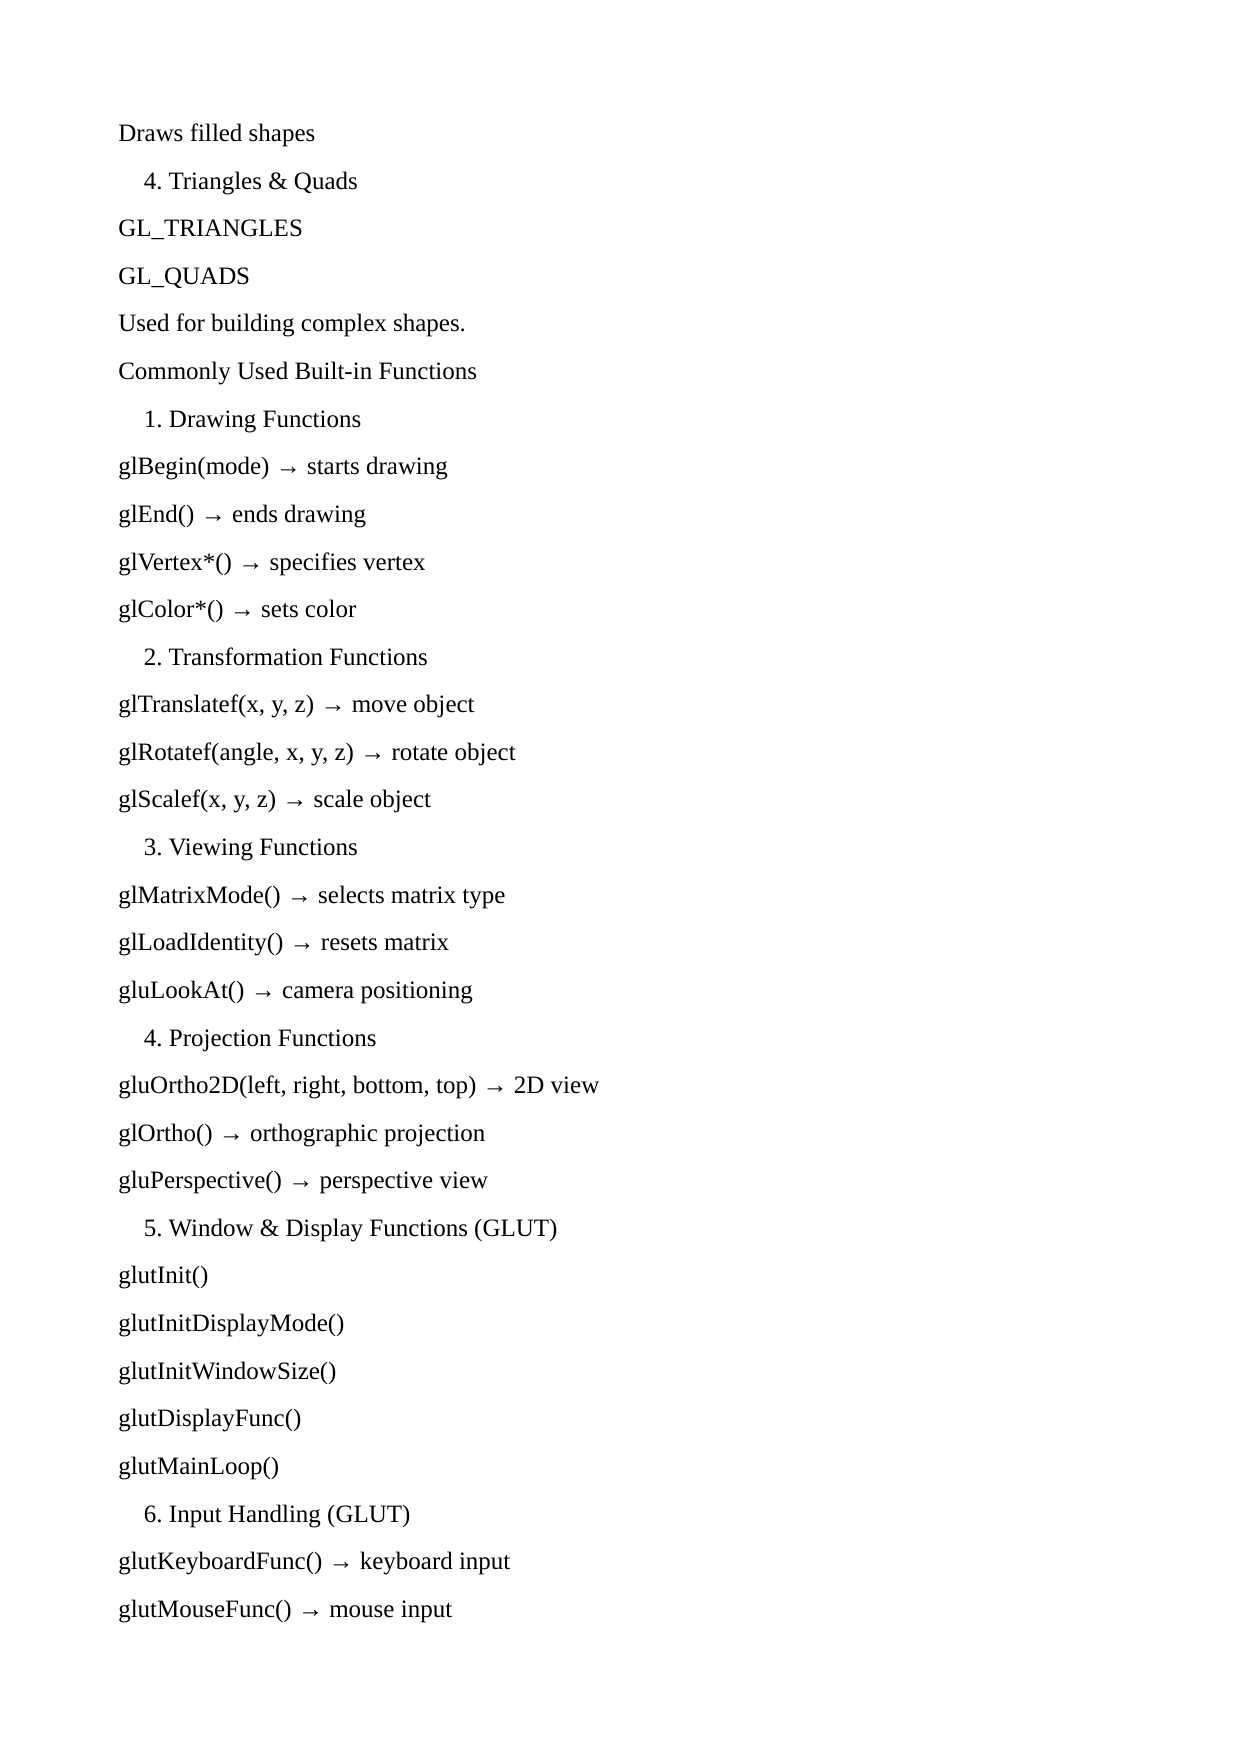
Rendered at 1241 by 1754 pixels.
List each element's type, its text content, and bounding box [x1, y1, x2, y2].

text glutMainLoop() [118, 1451, 1122, 1480]
text glOrtho() → orthographic projection [118, 1118, 1122, 1147]
text gluLookAt() → camera positioning [118, 975, 1122, 1004]
text gluPerspective() → perspective view [118, 1165, 1122, 1194]
text glScalef(x, y, z) → scale object [118, 784, 1122, 813]
text Draws filled shapes [118, 118, 1122, 147]
text glMatrixMode() → selects matrix type [118, 880, 1122, 908]
text 🔹 5. Window & Display Functions (GLUT) [118, 1213, 1122, 1242]
text 🔹 2. Transformation Functions [118, 642, 1122, 671]
text glBegin(mode) → starts drawing [118, 451, 1122, 480]
text Commonly Used Built-in Functions [118, 356, 1122, 385]
text glVertex*() → specifies vertex [118, 547, 1122, 575]
text glTranslatef(x, y, z) → move object [118, 689, 1122, 718]
text glLoadIdentity() → resets matrix [118, 927, 1122, 956]
text 🔹 4. Projection Functions [118, 1023, 1122, 1051]
text glRotatef(angle, x, y, z) → rotate object [118, 737, 1122, 766]
text glEnd() → ends drawing [118, 499, 1122, 528]
text glutInitDisplayMode() [118, 1308, 1122, 1337]
text 🔹 1. Drawing Functions [118, 404, 1122, 432]
text 🔹 4. Triangles & Quads [118, 166, 1122, 194]
text glColor*() → sets color [118, 594, 1122, 623]
text GL_TRIANGLES [118, 213, 1122, 242]
text GL_QUADS [118, 261, 1122, 290]
text Used for building complex shapes. [118, 308, 1122, 337]
text glutMouseFunc() → mouse input [118, 1594, 1122, 1623]
text glutInit() [118, 1261, 1122, 1289]
text glutInitWindowSize() [118, 1356, 1122, 1384]
text glutDisplayFunc() [118, 1403, 1122, 1432]
text gluOrtho2D(left, right, bottom, top) → 2D view [118, 1070, 1122, 1099]
text glutKeyboardFunc() → keyboard input [118, 1546, 1122, 1575]
text 🔹 6. Input Handling (GLUT) [118, 1499, 1122, 1527]
text 🔹 3. Viewing Functions [118, 832, 1122, 861]
